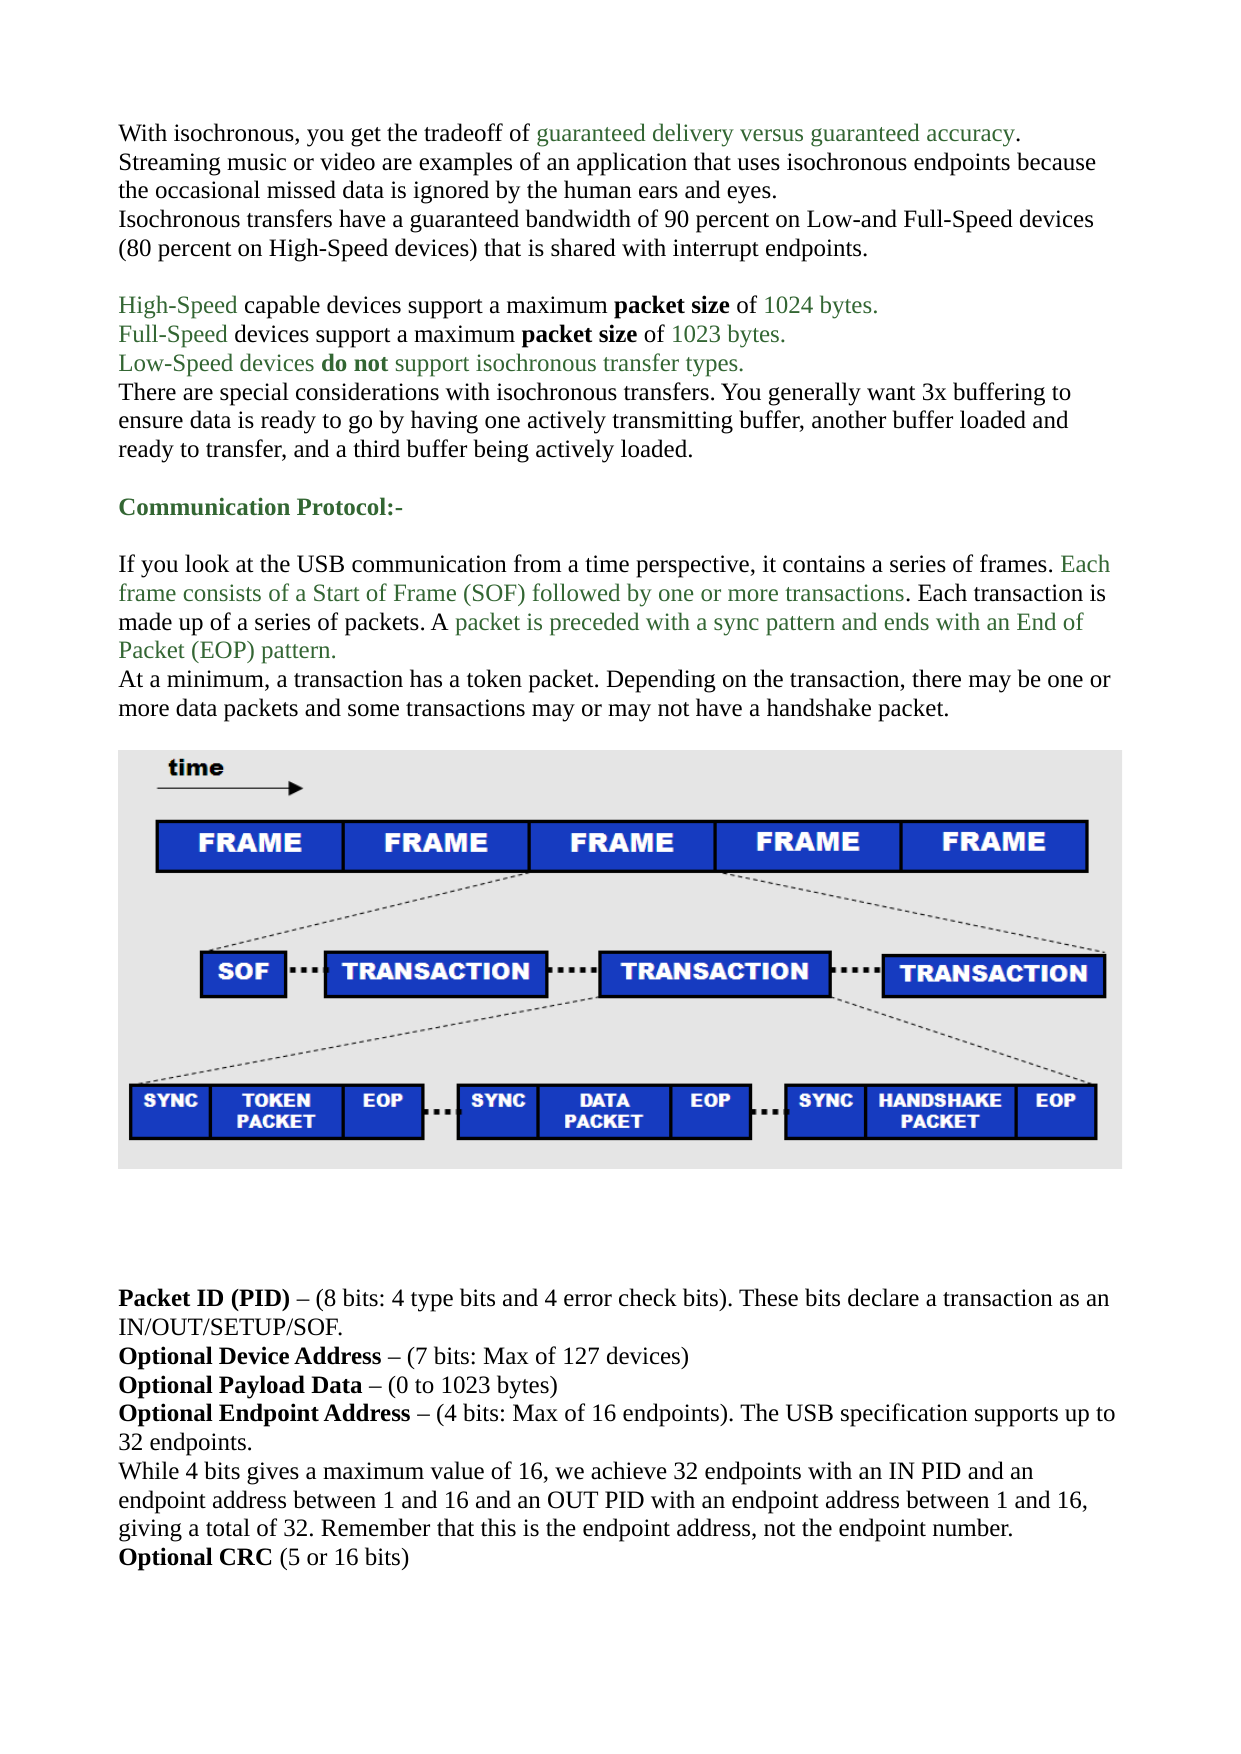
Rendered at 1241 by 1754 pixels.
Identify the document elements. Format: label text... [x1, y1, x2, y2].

text Packet ID (PID) – (8 bits: 4 type bits and 4 error check bits). These bits declare a transaction as an [118, 1283, 1122, 1312]
text There are special considerations with isochronous transfers. You generally want 3x buffering to ensure data is ready to go by having one actively transmitting buffer, another buffer loaded and ready to transfer, and a third buffer being actively loaded. [118, 377, 1122, 463]
text Low-Speed devices do not support isochronous transfer types. [118, 348, 1122, 377]
text At a minimum, a transaction has a token packet. Depending on the transaction, there may be one or more data packets and some transactions may or may not have a handshake packet. [118, 664, 1122, 722]
text Optional Device Address – (7 bits: Max of 127 devices) [118, 1341, 1122, 1370]
text Isochronous transfers have a guaranteed bandwidth of 90 percent on Low-and Full-Speed devices (80 percent on High-Speed devices) that is shared with interrupt endpoints. [118, 204, 1122, 262]
text While 4 bits gives a maximum value of 16, we achieve 32 endpoints with an IN PID and an endpoint address between 1 and 16 and an OUT PID with an endpoint address between 1 and 16, giving a total of 32. Remember that this is the endpoint address, not the endpoint number. [118, 1456, 1122, 1542]
text Optional Endpoint Address – (4 bits: Max of 16 endpoints). The USB specification supports up to 32 endpoints. [118, 1398, 1122, 1456]
text Optional Payload Data – (0 to 1023 bytes) [118, 1370, 1122, 1398]
text Full-Speed devices support a maximum packet size of 1023 bytes. [118, 319, 1122, 348]
text Optional CRC (5 or 16 bits) [118, 1542, 1122, 1571]
text High-Speed capable devices support a maximum packet size of 1024 bytes. [118, 291, 1122, 319]
text With isochronous, you get the tradeoff of guaranteed delivery versus guaranteed accuracy. Streaming music or video are examples of an application that uses isochronous endpoints because the occasional missed data is ignored by the human ears and eyes. [118, 118, 1122, 204]
text If you look at the USB communication from a time perspective, it contains a series of frames. Each frame consists of a Start of Frame (SOF) followed by one or more transactions. Each transaction is made up of a series of packets. A packet is preceded with a sync pattern and ends with an End of Packet (EOP) pattern. [118, 549, 1122, 664]
text Communication Protocol:- [118, 492, 1122, 521]
text IN/OUT/SETUP/SOF. [118, 1312, 1122, 1341]
picture [118, 750, 1123, 1169]
